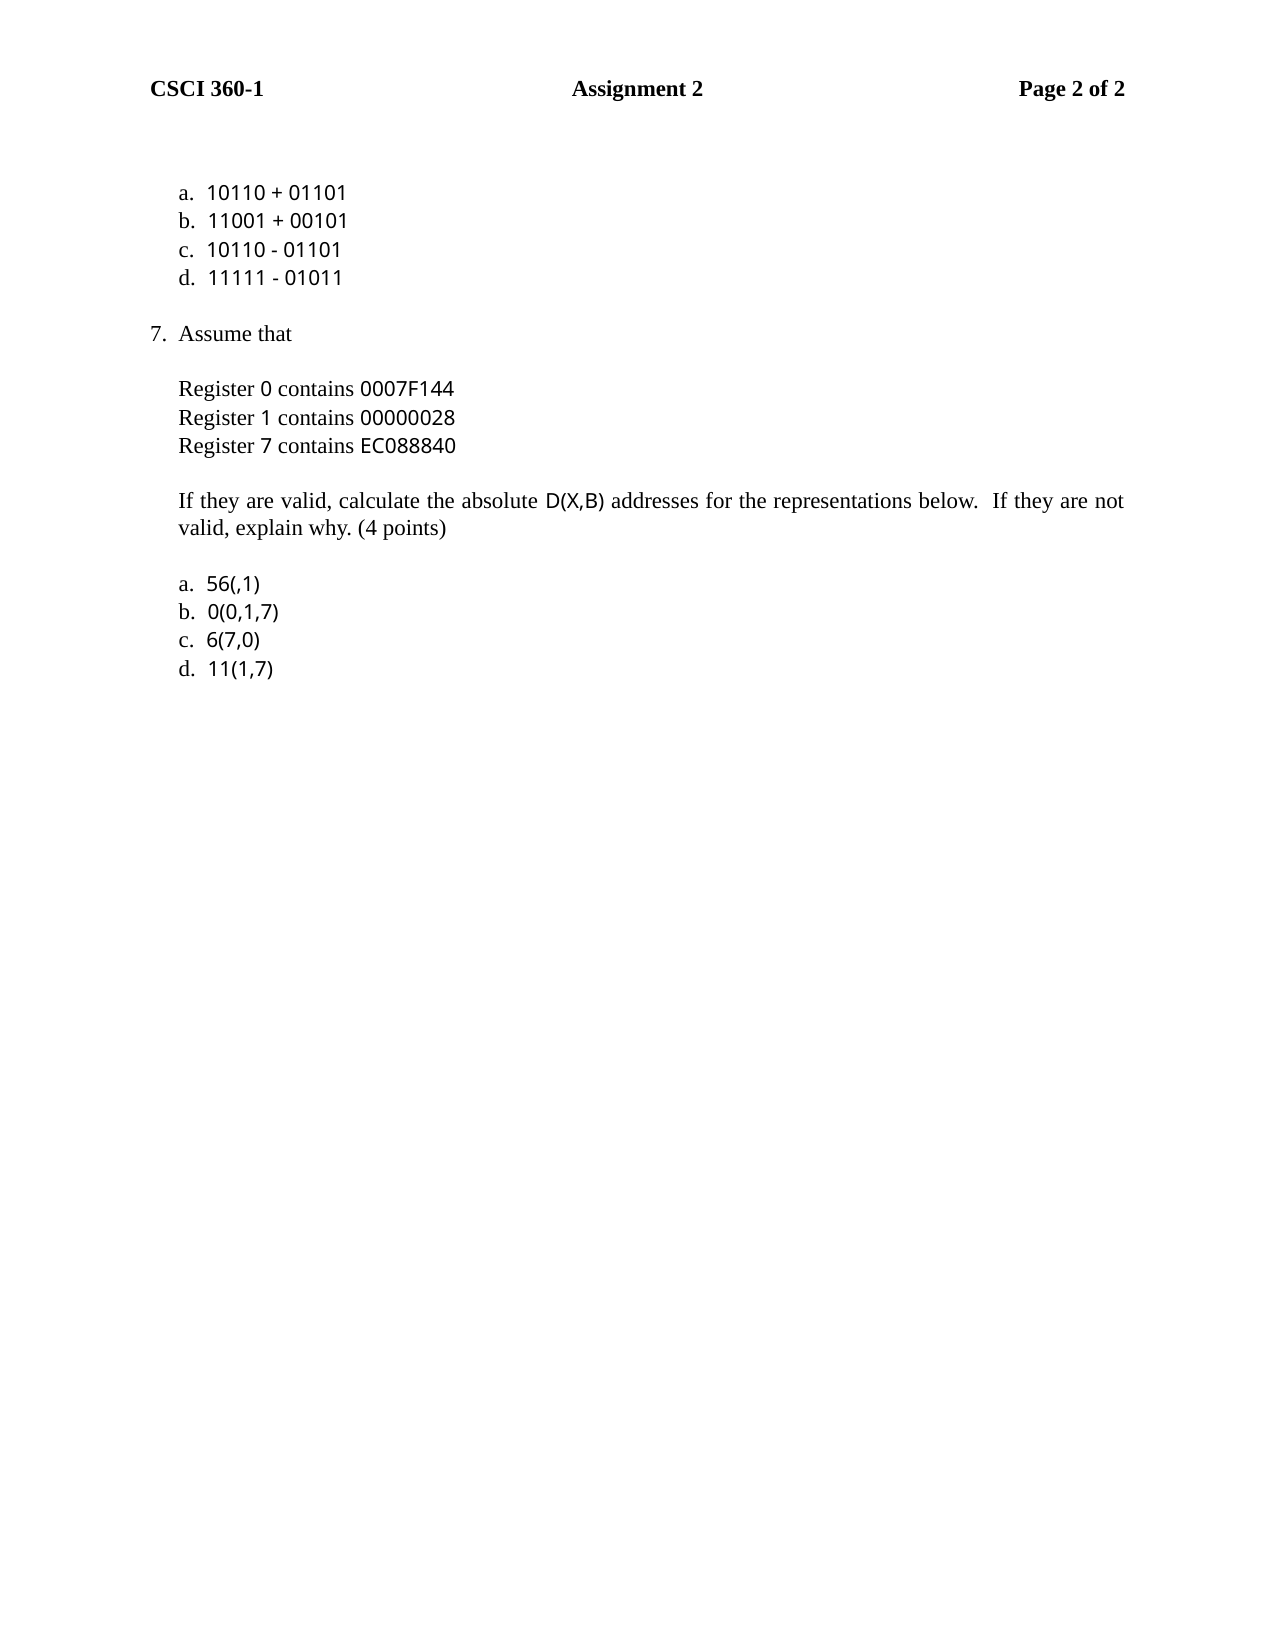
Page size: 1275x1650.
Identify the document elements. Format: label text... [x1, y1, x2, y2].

text a. 10110 + 01101 [150, 178, 1125, 206]
text b. 0(0,1,7) [150, 597, 1125, 626]
text b. 11001 + 00101 [150, 206, 1125, 235]
text Register 0 contains 0007F144 Register 1 contains 00000028 Register 7 contains EC088840 [178, 374, 1125, 459]
text If they are valid, calculate the absolute D(X,B) addresses for the representations below. If they are not valid, explain why. (4 points) [178, 459, 1125, 541]
text d. 11111 - 01011 [150, 263, 1125, 320]
text c. 6(7,0) [150, 626, 1125, 654]
text c. 10110 - 01101 [150, 235, 1125, 263]
text d. 11(1,7) [150, 654, 1125, 682]
list Assume that [150, 320, 1125, 346]
text a. 56(,1) [150, 569, 1125, 597]
